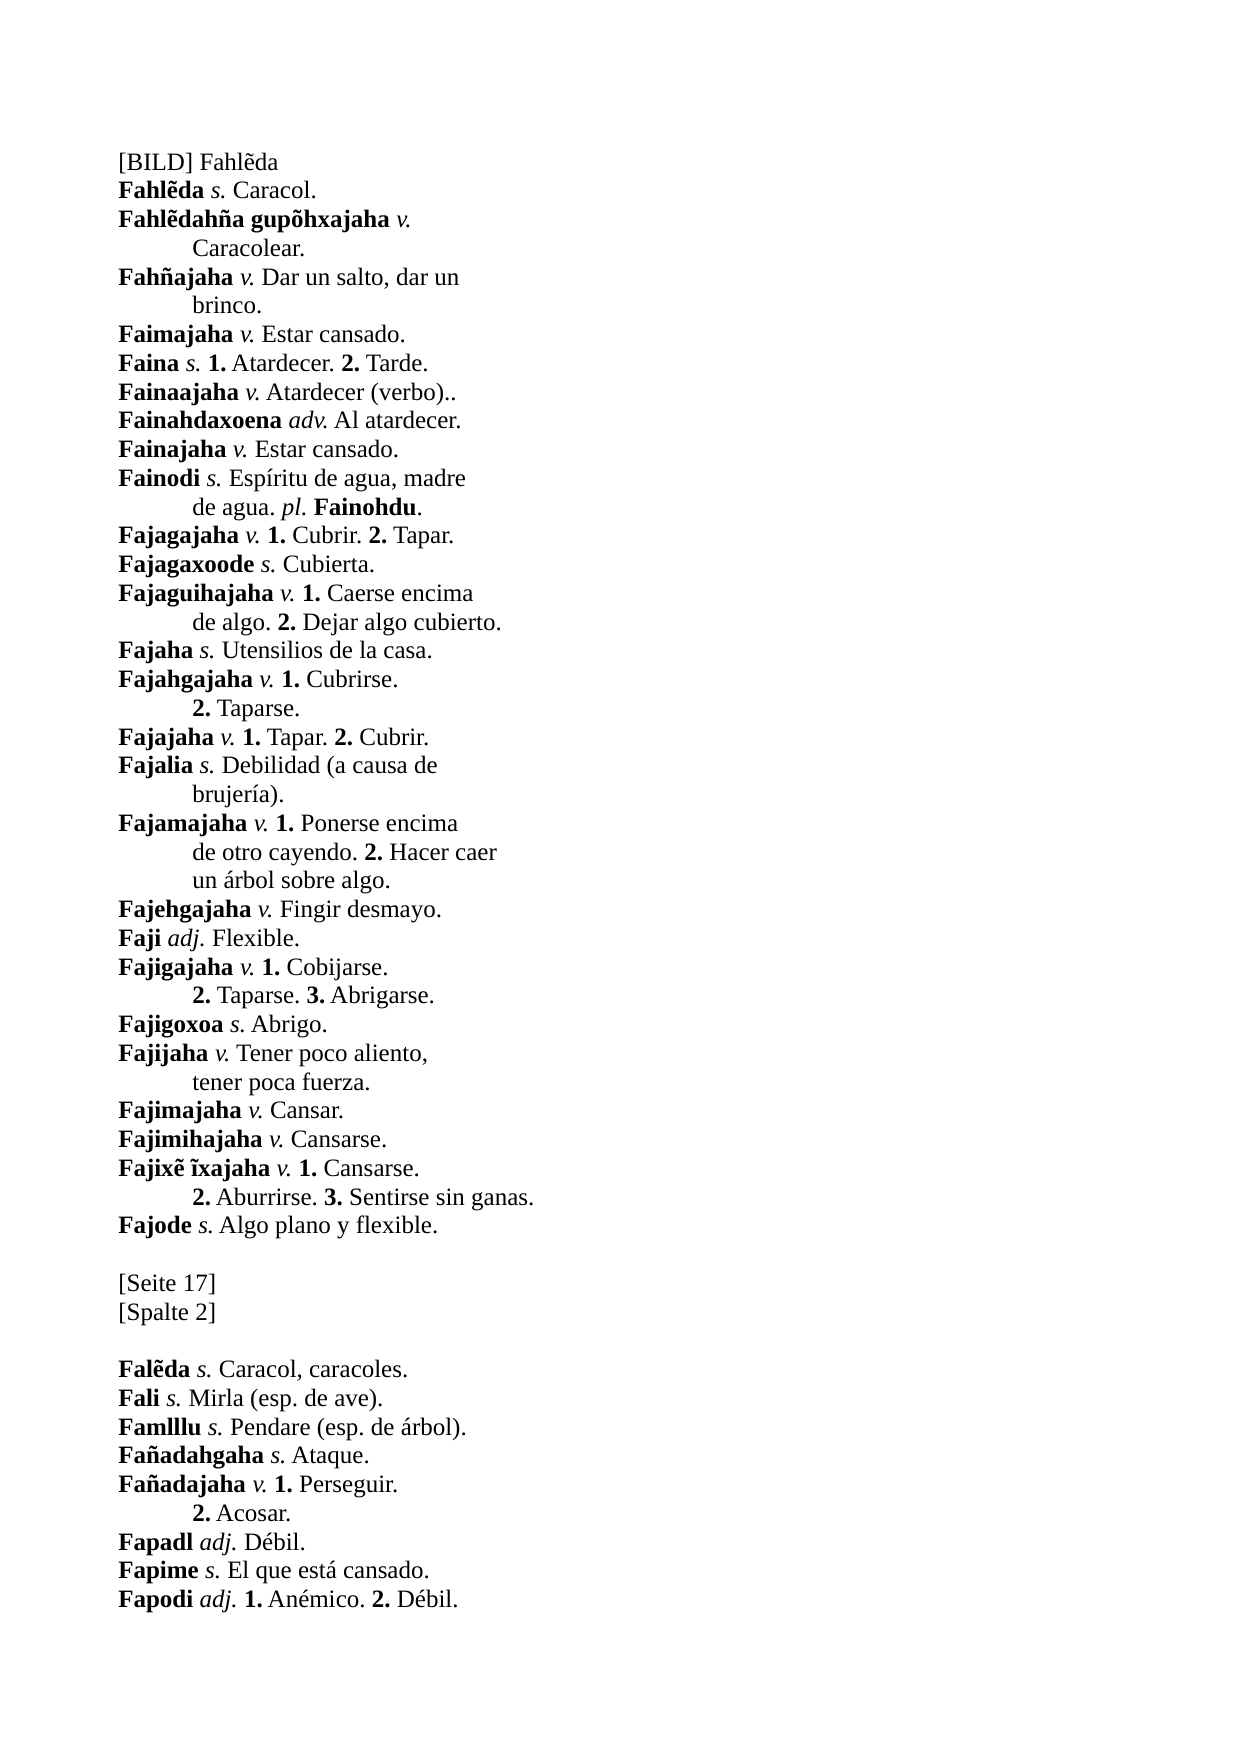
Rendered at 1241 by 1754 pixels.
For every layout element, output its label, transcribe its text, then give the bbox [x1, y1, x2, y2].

text Fajigoxoa s. Abrigo. [118, 1009, 1122, 1038]
text Fajamajaha v. 1. Ponerse encima [118, 808, 1122, 837]
text Fainajaha v. Estar cansado. [118, 434, 1122, 463]
text Fainahdaxoena adv. Al atardecer. [118, 406, 1122, 434]
text Fajehgajaha v. Fingir desmayo. [118, 894, 1122, 923]
text Fajijaha v. Tener poco aliento, [118, 1038, 1122, 1067]
text Fañadahgaha s. Ataque. [118, 1441, 1122, 1469]
text 2. Taparse. 3. Abrigarse. [118, 981, 1122, 1009]
text 2. Acosar. [118, 1498, 1122, 1527]
text Fahlẽdahña gupõhxajaha v. [118, 204, 1122, 233]
text tener poca fuerza. [118, 1067, 1122, 1096]
text Fapadl adj. Débil. [118, 1527, 1122, 1556]
text Falẽda s. Caracol, caracoles. [118, 1354, 1122, 1383]
text Faimajaha v. Estar cansado. [118, 319, 1122, 348]
text Fajixẽ ĩxajaha v. 1. Cansarse. [118, 1153, 1122, 1182]
text Fapime s. El que está cansado. [118, 1556, 1122, 1584]
text Fajajaha v. 1. Tapar. 2. Cubrir. [118, 722, 1122, 751]
text Fajaha s. Utensilios de la casa. [118, 636, 1122, 664]
text 2. Taparse. [118, 693, 1122, 722]
text Fajode s. Algo plano y flexible. [118, 1211, 1122, 1239]
text 2. Aburrirse. 3. Sentirse sin ganas. [118, 1182, 1122, 1211]
text un árbol sobre algo. [118, 866, 1122, 894]
text Fali s. Mirla (esp. de ave). [118, 1383, 1122, 1412]
text Fahlẽda s. Caracol. [118, 176, 1122, 204]
text Fahñajaha v. Dar un salto, dar un [118, 262, 1122, 291]
text de agua. pl. Fainohdu. [118, 492, 1122, 521]
text Faina s. 1. Atardecer. 2. Tarde. [118, 348, 1122, 377]
text Fainodi s. Espíritu de agua, madre [118, 463, 1122, 492]
text brinco. [118, 291, 1122, 319]
text Fajagaxoode s. Cubierta. [118, 549, 1122, 578]
text brujería). [118, 779, 1122, 808]
text Fajimajaha v. Cansar. [118, 1096, 1122, 1124]
text Fañadajaha v. 1. Perseguir. [118, 1469, 1122, 1498]
text Famlllu s. Pendare (esp. de árbol). [118, 1412, 1122, 1441]
text [Spalte 2] [118, 1297, 1122, 1326]
text Fajimihajaha v. Cansarse. [118, 1124, 1122, 1153]
text Fajagajaha v. 1. Cubrir. 2. Tapar. [118, 521, 1122, 549]
text Fajalia s. Debilidad (a causa de [118, 751, 1122, 779]
text de otro cayendo. 2. Hacer caer [118, 837, 1122, 866]
text Caracolear. [118, 233, 1122, 262]
text de algo. 2. Dejar algo cubierto. [118, 607, 1122, 636]
text [BILD] Fahlẽda [118, 147, 1122, 176]
text Fainaajaha v. Atardecer (verbo).. [118, 377, 1122, 406]
text Fajigajaha v. 1. Cobijarse. [118, 952, 1122, 981]
text [Seite 17] [118, 1268, 1122, 1297]
text Fajahgajaha v. 1. Cubrirse. [118, 664, 1122, 693]
text Faji adj. Flexible. [118, 923, 1122, 952]
text Fapodi adj. 1. Anémico. 2. Débil. [118, 1584, 1122, 1613]
text Fajaguihajaha v. 1. Caerse encima [118, 578, 1122, 607]
